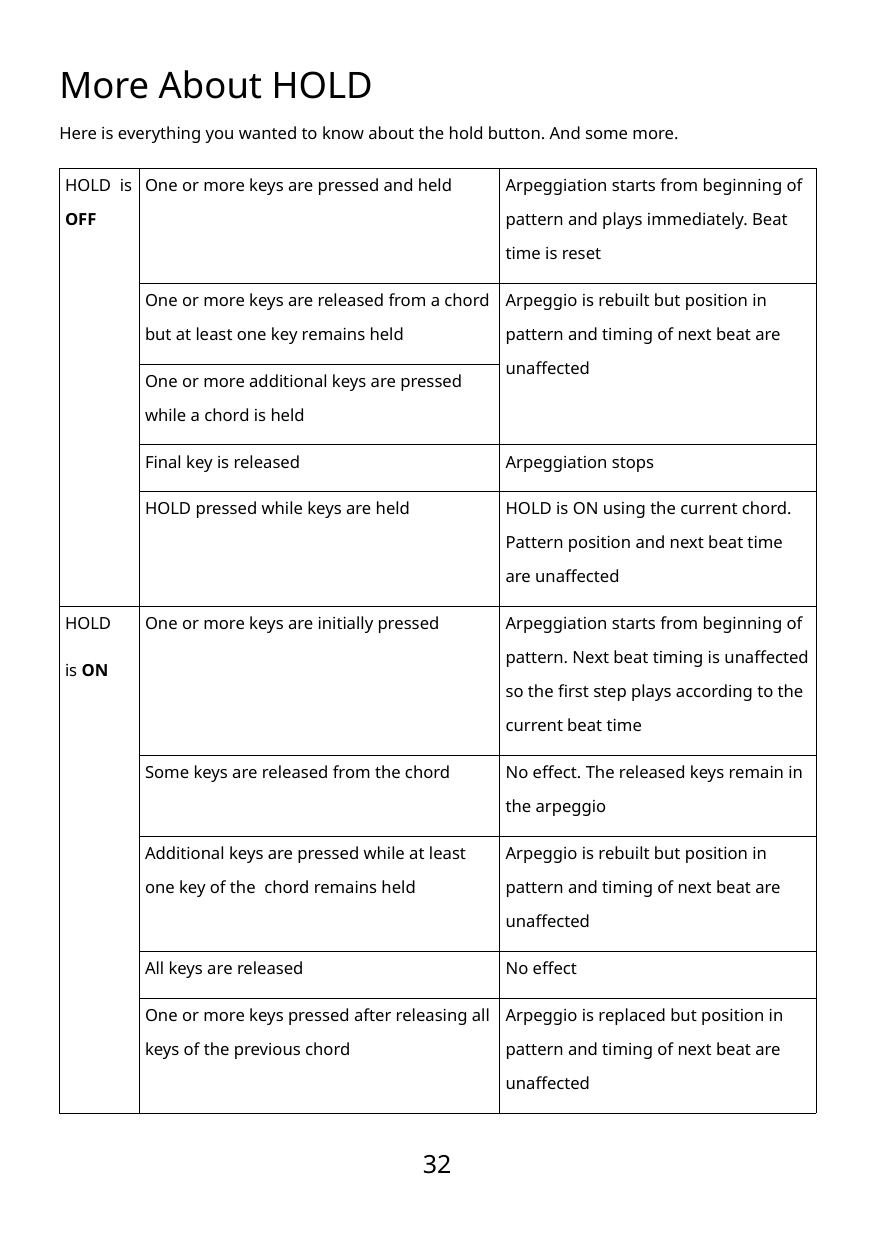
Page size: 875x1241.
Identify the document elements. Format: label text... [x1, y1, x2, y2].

table_cell No effect. The released keys remain in the arpeggio [500, 756, 816, 836]
table_cell One or more keys pressed after releasing all keys of the previous chord [140, 999, 499, 1112]
table_header HOLD is OFF [60, 169, 139, 606]
table_cell Arpeggio is rebuilt but position in pattern and timing of next beat are unaffected [500, 284, 816, 444]
table_cell No effect [500, 952, 816, 997]
table_cell Arpeggiation starts from beginning of pattern. Next beat timing is unaffected so the first step plays according to the current beat time [500, 607, 816, 755]
table_header Arpeggiation starts from beginning of pattern and plays immediately. Beat time is reset [500, 169, 816, 283]
table_cell Arpeggio is rebuilt but position in pattern and timing of next beat are unaffected [500, 837, 816, 951]
table_cell Final key is released [140, 445, 499, 491]
table_cell One or more keys are initially pressed [140, 607, 499, 755]
table_cell Some keys are released from the chord [140, 756, 499, 836]
table_cell Arpeggio is replaced but position in pattern and timing of next beat are unaffected [500, 999, 816, 1112]
table_cell One or more keys are released from a chord but at least one key remains held [140, 284, 499, 363]
text Here is everything you wanted to know about the hold button. And some more. [59, 121, 815, 144]
table_cell Arpeggiation stops [500, 445, 816, 491]
table_cell One or more additional keys are pressed while a chord is held [140, 365, 499, 444]
table_cell HOLD is ON using the current chord. Pattern position and next beat time are unaffected [500, 492, 816, 606]
table_cell All keys are released [140, 952, 499, 997]
table_header One or more keys are pressed and held [140, 169, 499, 283]
table_cell HOLD is ON [60, 607, 139, 1112]
table_cell Additional keys are pressed while at least one key of the chord remains held [140, 837, 499, 951]
table_cell HOLD pressed while keys are held [140, 492, 499, 606]
subtitle More About HOLD [59, 59, 815, 109]
